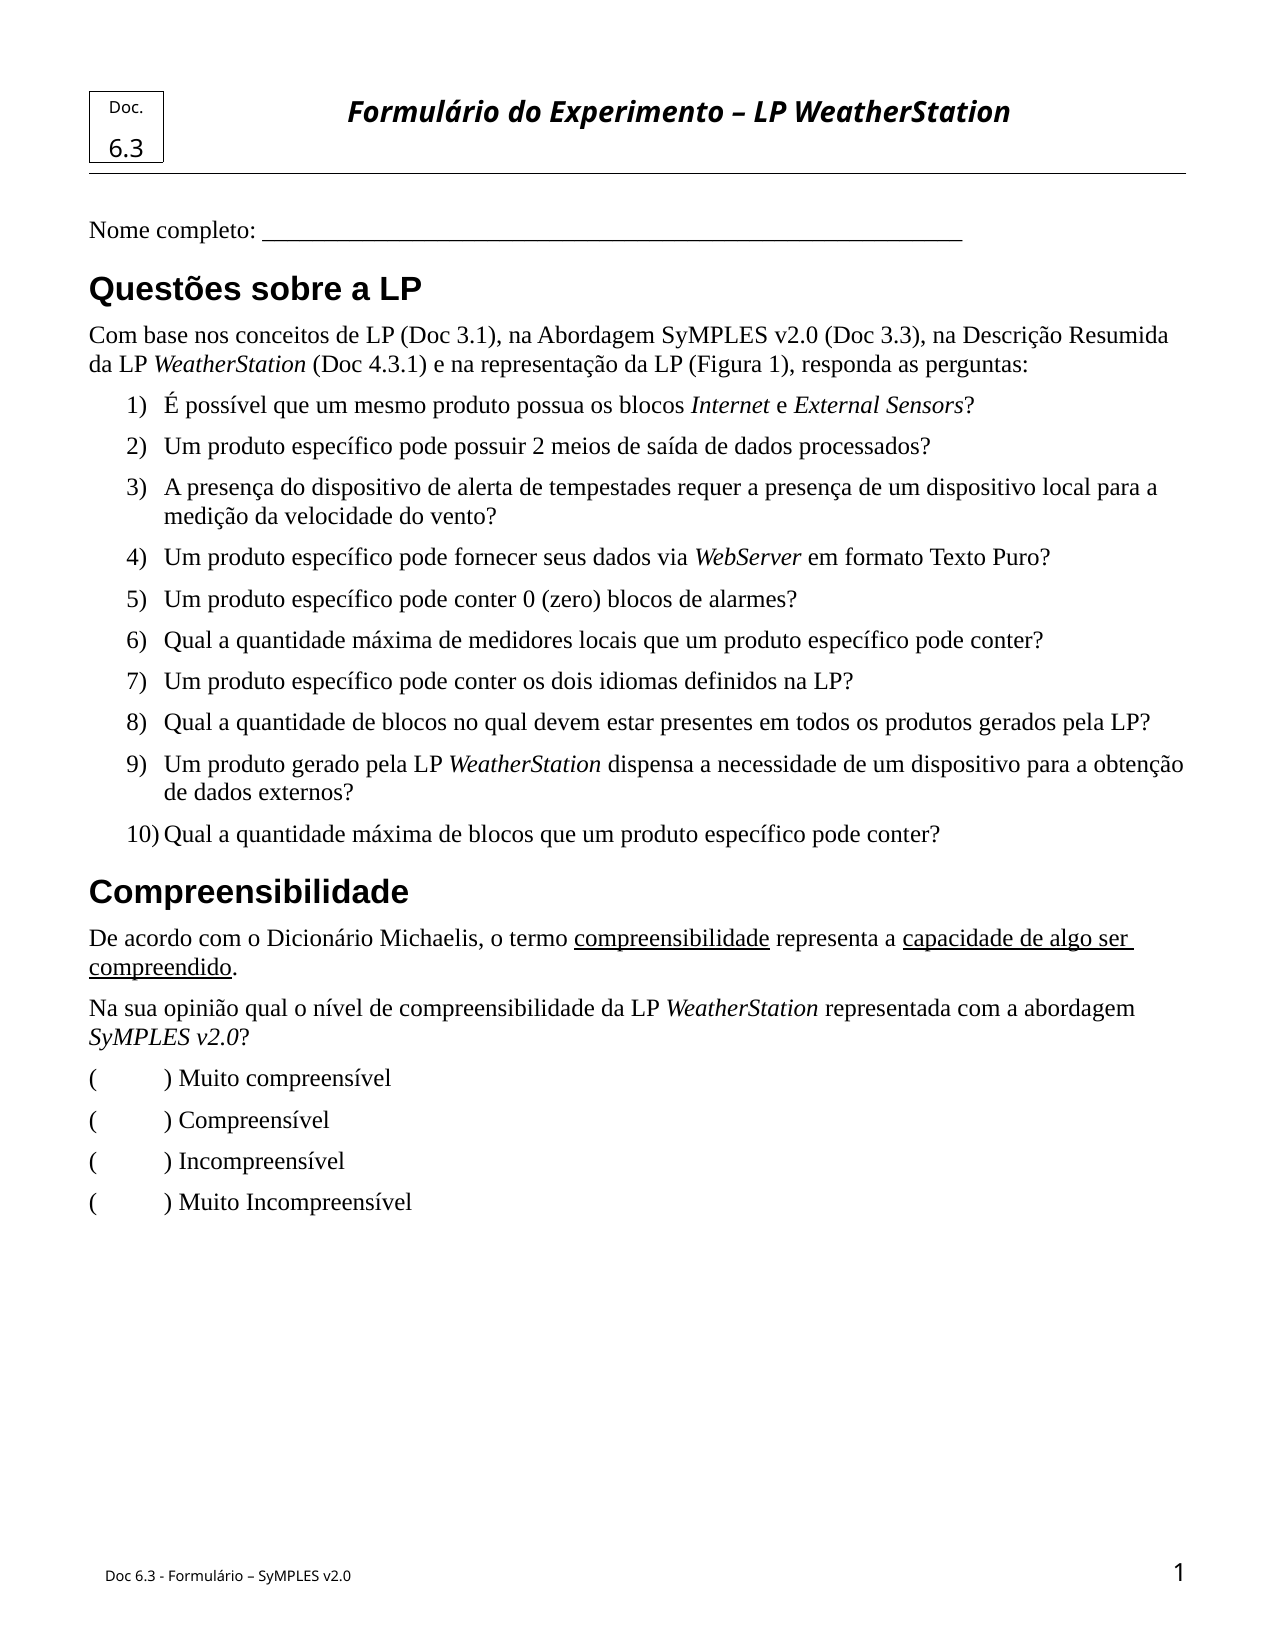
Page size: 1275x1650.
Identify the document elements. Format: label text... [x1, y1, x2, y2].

text ( ) Incompreensível [89, 1146, 1186, 1175]
text ( ) Compreensível [89, 1105, 1186, 1133]
text Na sua opinião qual o nível de compreensibilidade da LP WeatherStation representada com a abordagem SyMPLES v2.0? [89, 993, 1186, 1051]
list É possível que um mesmo produto possua os blocos Internet e External Sensors? [126, 390, 1186, 419]
list Um produto específico pode possuir 2 meios de saída de dados processados? [126, 431, 1186, 460]
text Com base nos conceitos de LP (Doc 3.1), na Abordagem SyMPLES v2.0 (Doc 3.3), na Descrição Resumida da LP WeatherStation (Doc 4.3.1) e na representação da LP (Figura 1), responda as perguntas: [89, 320, 1186, 377]
text De acordo com o Dicionário Michaelis, o termo compreensibilidade representa a capacidade de algo ser compreendido. [89, 923, 1186, 981]
list Um produto gerado pela LP WeatherStation dispensa a necessidade de um dispositivo para a obtenção de dados externos? [126, 749, 1186, 806]
list Qual a quantidade máxima de blocos que um produto específico pode conter? [126, 819, 1186, 847]
list Um produto específico pode conter 0 (zero) blocos de alarmes? [126, 584, 1186, 612]
text [90, 92, 163, 162]
text 6.3 [93, 131, 159, 157]
text Formulário do Experimento – LP WeatherStation [164, 91, 1186, 131]
text ( ) Muito compreensível [89, 1063, 1186, 1092]
text Nome completo: ________________________________________________________ [89, 215, 1186, 244]
list A presença do dispositivo de alerta de tempestades requer a presença de um dispositivo local para a medição da velocidade do vento? [126, 472, 1186, 530]
list Um produto específico pode fornecer seus dados via WebServer em formato Texto Puro? [126, 542, 1186, 571]
subtitle Compreensibilidade [89, 872, 1186, 911]
text ( ) Muito Incompreensível [89, 1187, 1186, 1216]
list Um produto específico pode conter os dois idiomas definidos na LP? [126, 666, 1186, 695]
list Qual a quantidade de blocos no qual devem estar presentes em todos os produtos gerados pela LP? [126, 707, 1186, 736]
text Doc. [93, 96, 159, 118]
subtitle Questões sobre a LP [89, 269, 1186, 307]
list Qual a quantidade máxima de medidores locais que um produto específico pode conter? [126, 625, 1186, 654]
